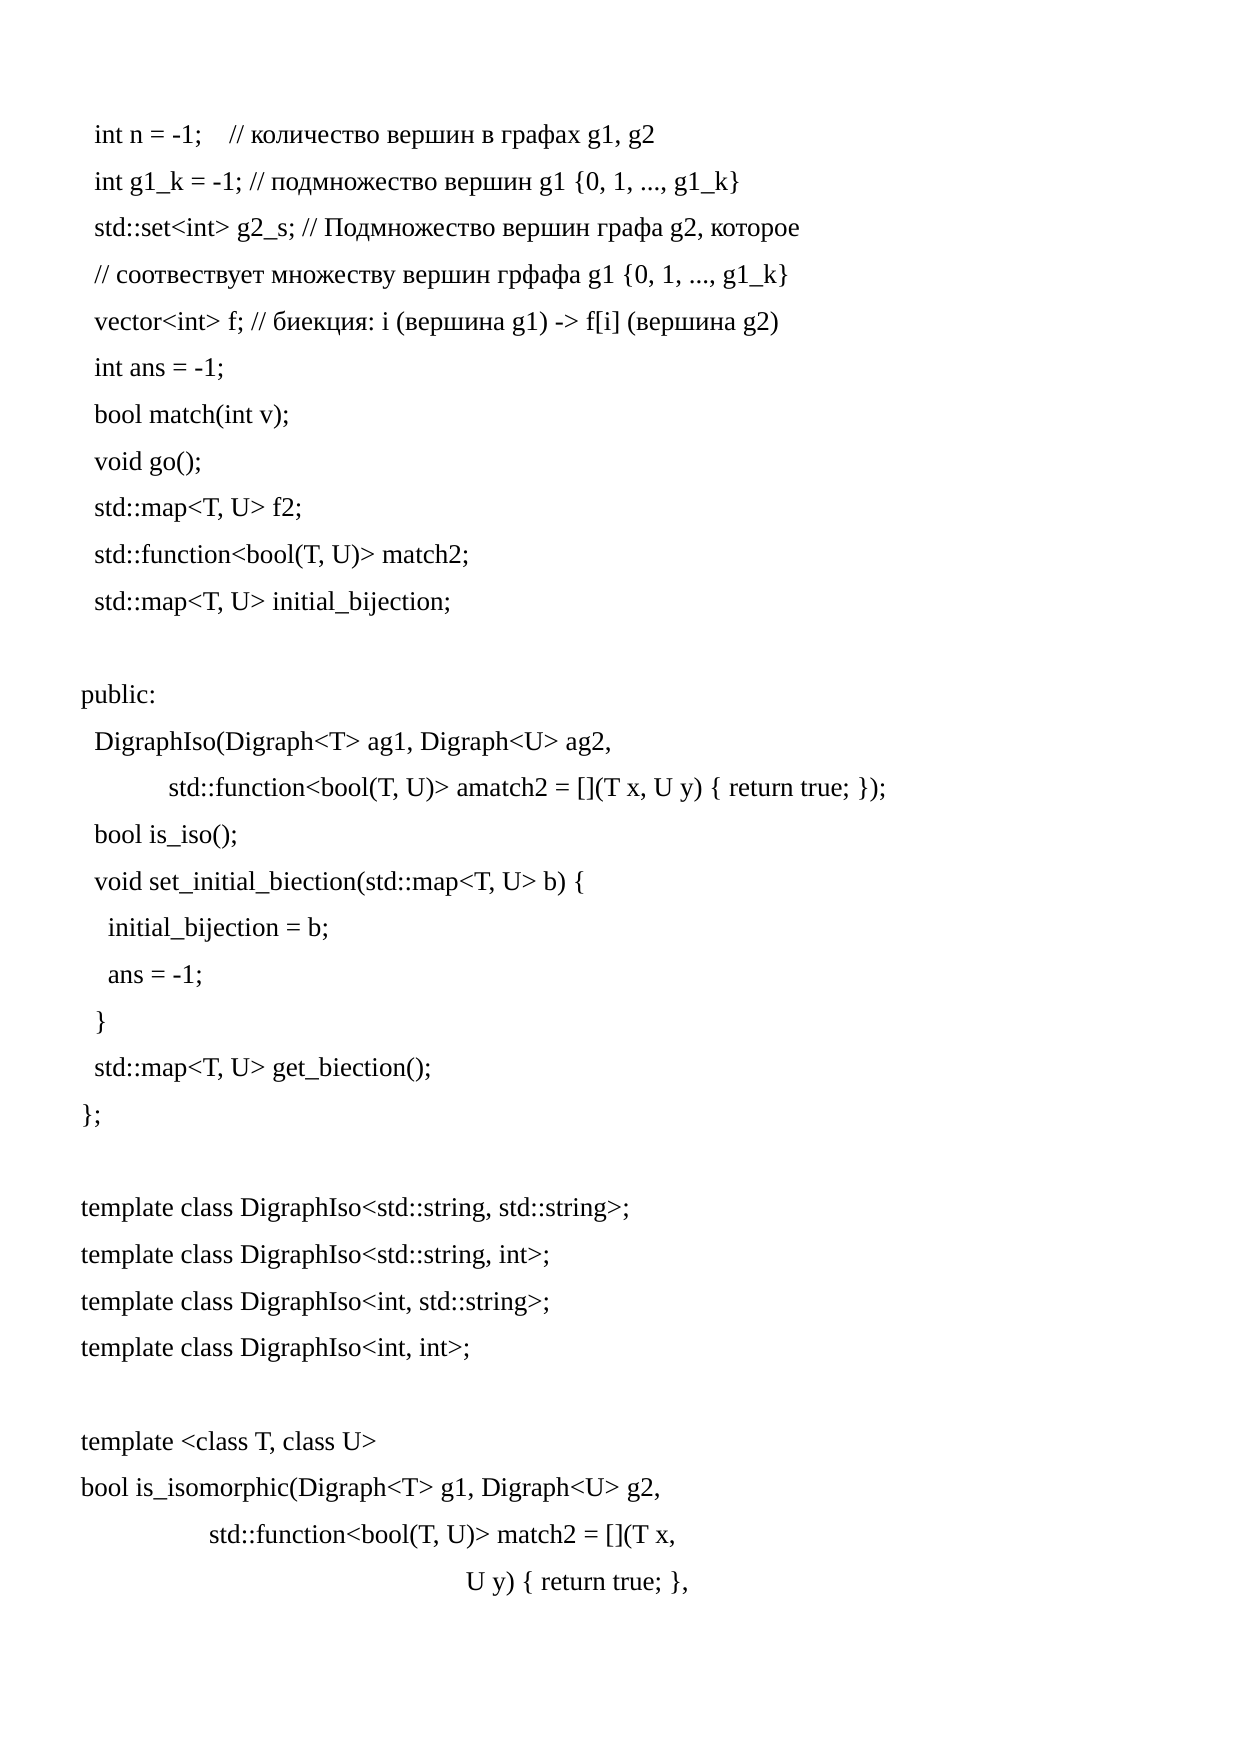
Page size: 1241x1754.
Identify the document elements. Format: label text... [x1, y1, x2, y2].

list void set_initial_biection(std::map<T, U> b) { [81, 865, 1122, 896]
list std::map<T, U> f2; [81, 491, 1122, 523]
list int ans = -1; [81, 351, 1122, 383]
list bool match(int v); [81, 398, 1122, 429]
list } [81, 1005, 1122, 1036]
list DigraphIso(Digraph<T> ag1, Digraph<U> ag2, [81, 725, 1122, 756]
list template class DigraphIso<int, int>; [81, 1331, 1122, 1363]
list template class DigraphIso<std::string, int>; [81, 1238, 1122, 1269]
list bool is_iso(); [81, 818, 1122, 849]
list std::function<bool(T, U)> match2; [81, 538, 1122, 569]
list int g1_k = -1; // подмножество вершин g1 {0, 1, ..., g1_k} [81, 165, 1122, 196]
list std::function<bool(T, U)> match2 = [](T x, [81, 1518, 1122, 1549]
list bool is_isomorphic(Digraph<T> g1, Digraph<U> g2, [81, 1471, 1122, 1503]
list public: [81, 678, 1122, 709]
list std::map<T, U> initial_bijection; [81, 585, 1122, 616]
list template class DigraphIso<std::string, std::string>; [81, 1191, 1122, 1223]
list }; [81, 1098, 1122, 1129]
list template class DigraphIso<int, std::string>; [81, 1285, 1122, 1316]
list int n = -1; // количество вершин в графах g1, g2 [81, 118, 1122, 149]
list std::set<int> g2_s; // Подмножество вершин графа g2, которое [81, 211, 1122, 243]
list vector<int> f; // биекция: i (вершина g1) -> f[i] (вершина g2) [81, 305, 1122, 336]
list U y) { return true; }, [81, 1565, 1122, 1596]
list std::function<bool(T, U)> amatch2 = [](T x, U y) { return true; }); [81, 771, 1122, 803]
list // соотвествует множеству вершин грфафа g1 {0, 1, ..., g1_k} [81, 258, 1122, 289]
list void go(); [81, 445, 1122, 476]
list template <class T, class U> [81, 1425, 1122, 1456]
list ans = -1; [81, 958, 1122, 989]
list std::map<T, U> get_biection(); [81, 1051, 1122, 1083]
list initial_bijection = b; [81, 911, 1122, 943]
